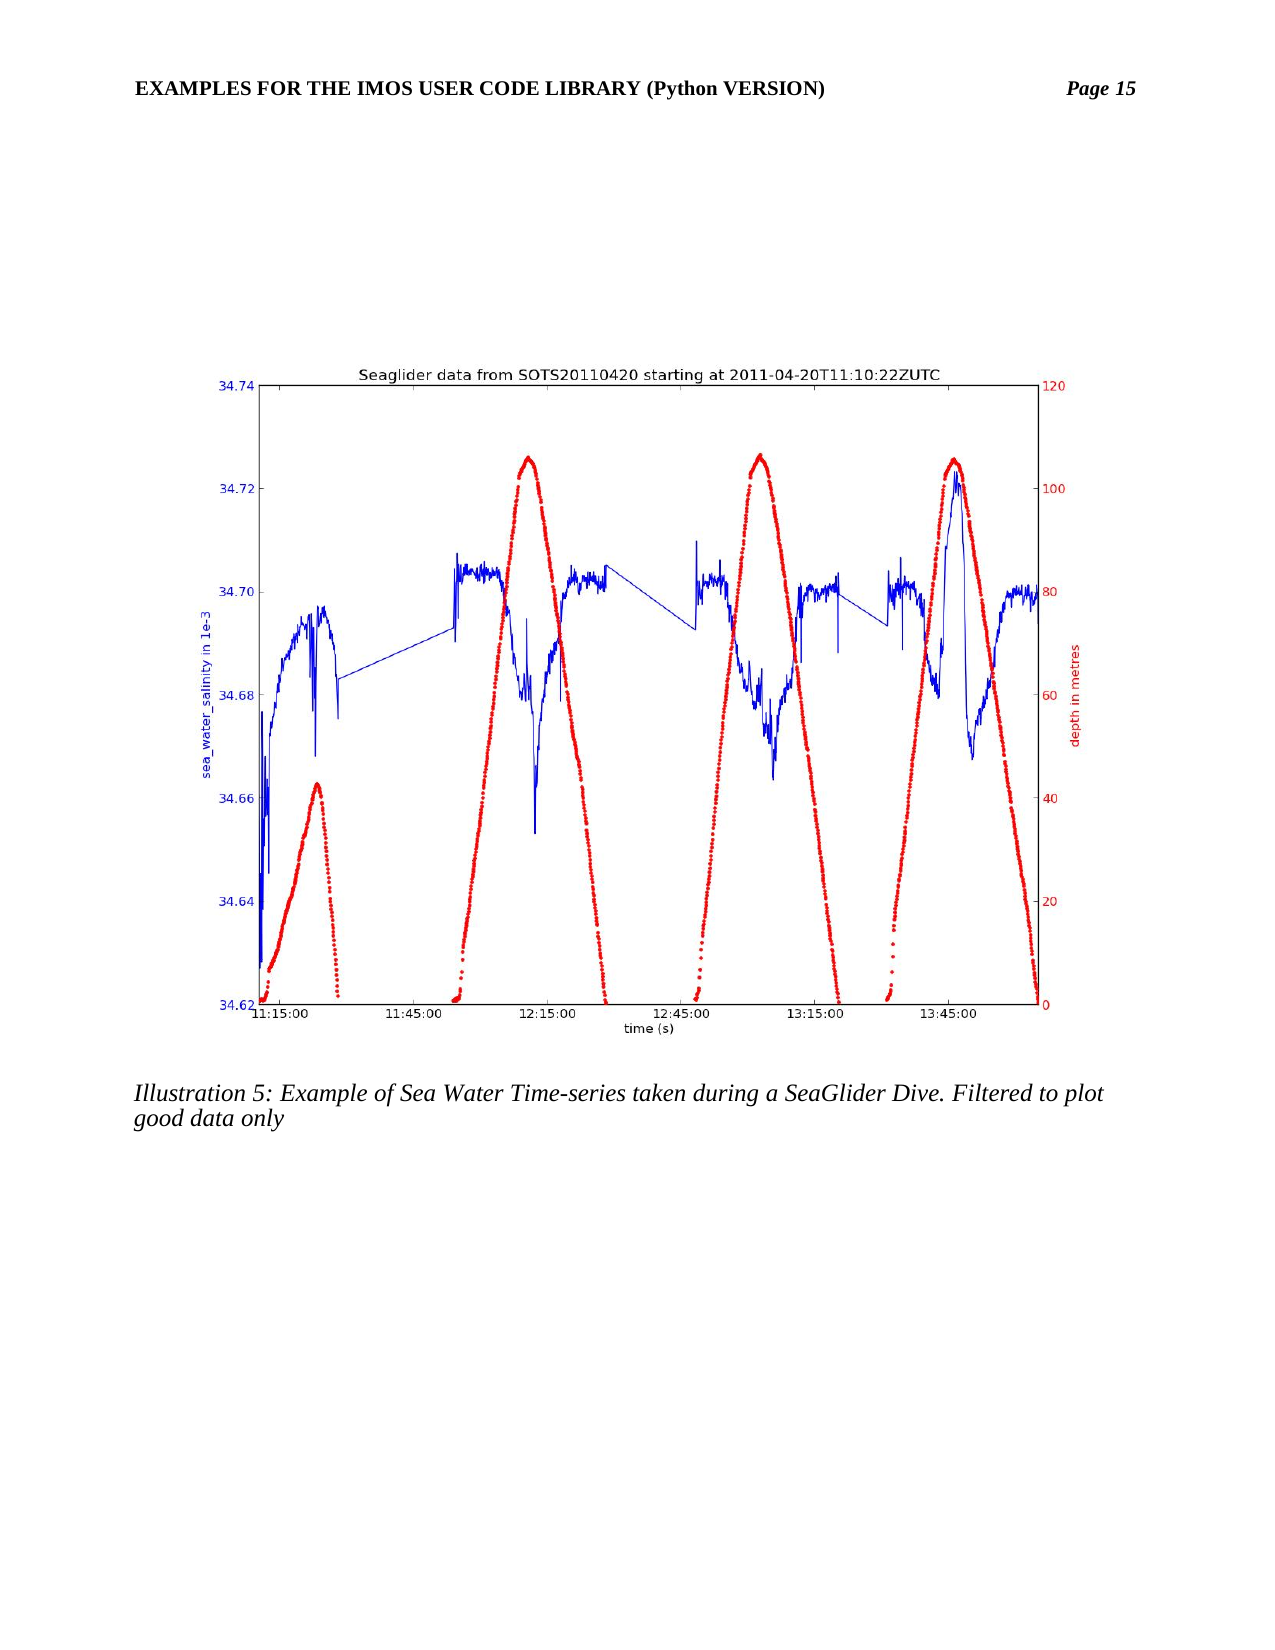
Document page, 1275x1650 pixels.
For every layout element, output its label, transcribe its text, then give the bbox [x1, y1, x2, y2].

picture [133, 308, 1139, 1082]
text Illustration 5: Example of Sea Water Time-series taken during a SeaGlider Dive. Filtered to plot good data only [133, 1082, 1138, 1132]
